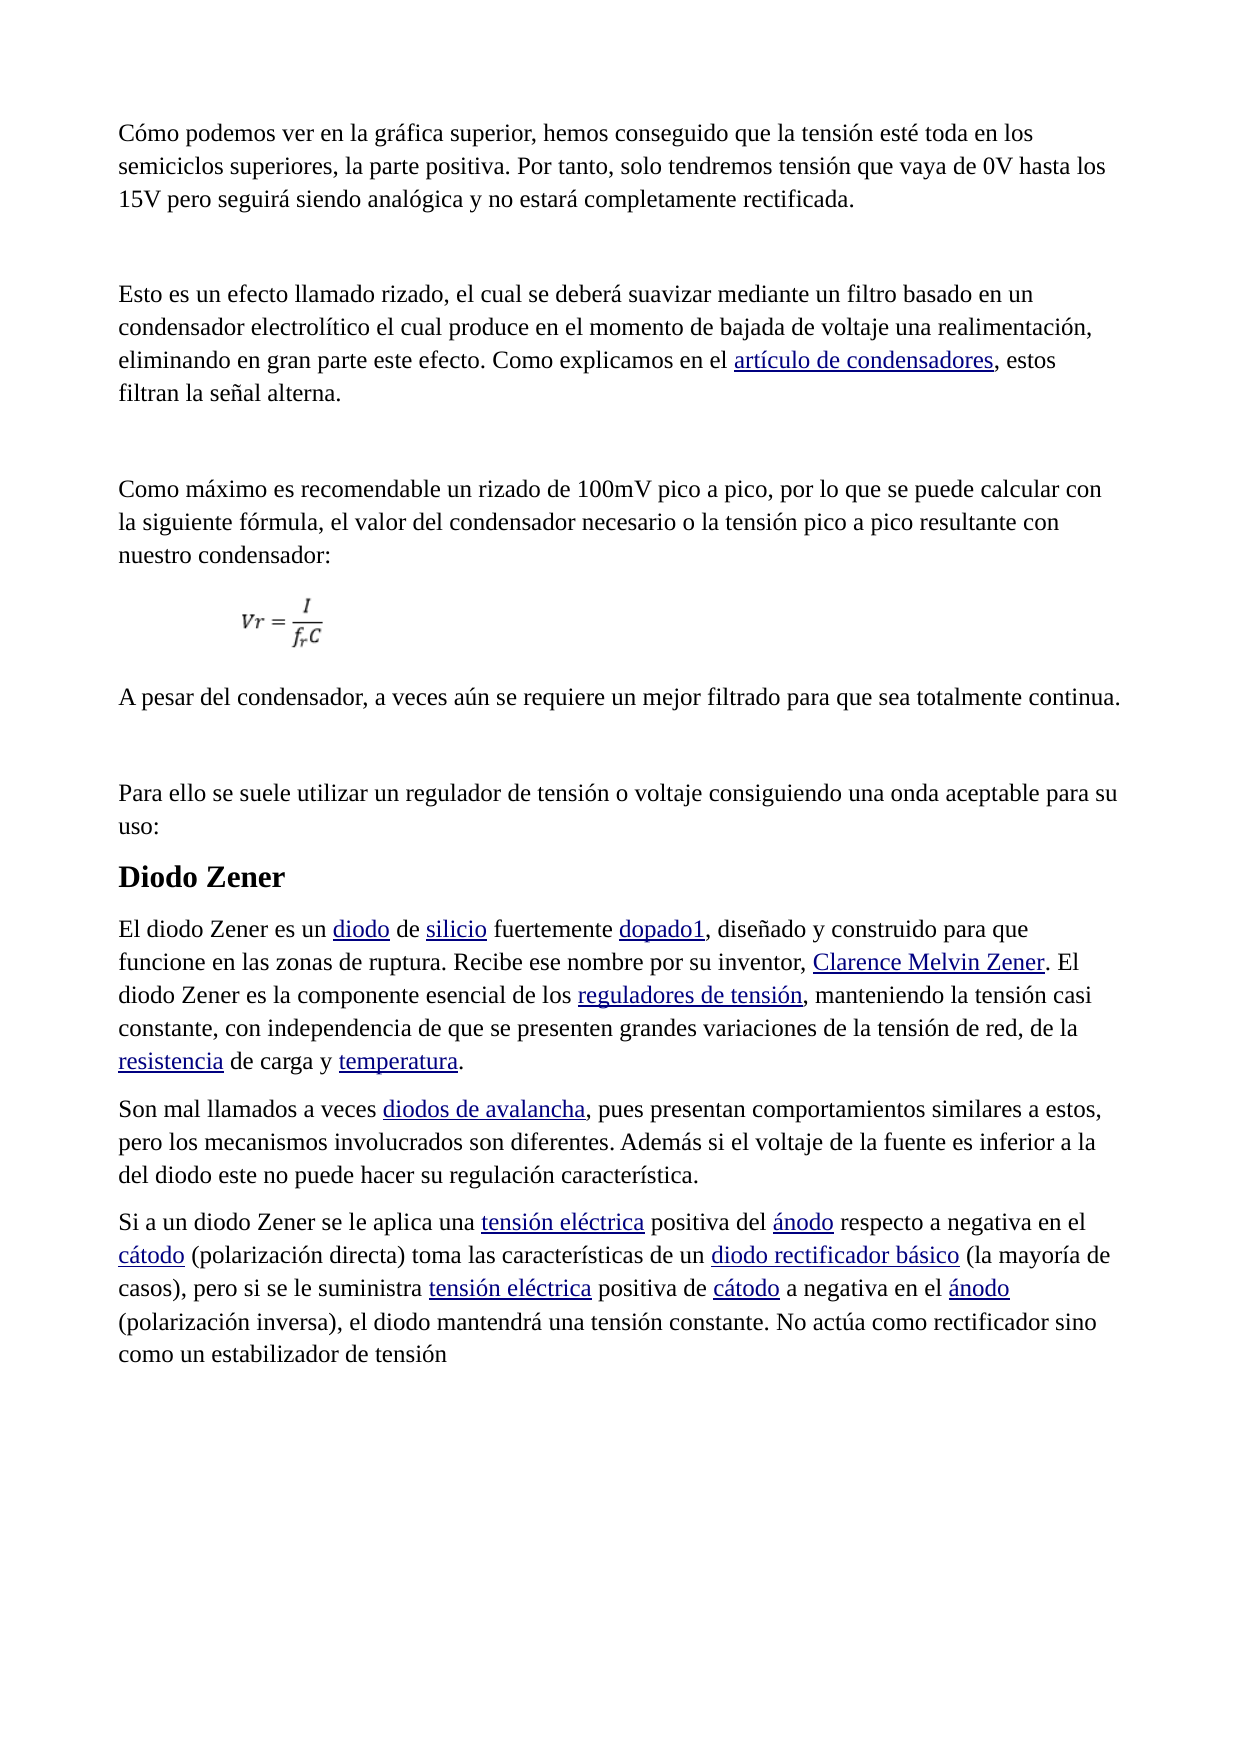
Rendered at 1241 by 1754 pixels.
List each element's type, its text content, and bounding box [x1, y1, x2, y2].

text Cómo podemos ver en la gráfica superior, hemos conseguido que la tensión esté toda en los semiciclos superiores, la parte positiva. Por tanto, solo tendremos tensión que vaya de 0V hasta los 15V pero seguirá siendo analógica y no estará completamente rectificada. [118, 118, 1122, 213]
picture [112, 578, 457, 670]
text Para ello se suele utilizar un regulador de tensión o voltaje consiguiendo una onda aceptable para su uso: [118, 778, 1122, 839]
text Si a un diodo Zener se le aplica una tensión eléctrica positiva del ánodo respecto a negativa en el cátodo (polarización directa) toma las características de un diodo rectificador básico (la mayoría de casos), pero si se le suministra tensión eléctrica positiva de cátodo a negativa en el ánodo (polarización inversa), el diodo mantendrá una tensión constante. No actúa como rectificador sino como un estabilizador de tensión [118, 1207, 1122, 1368]
text Diodo Zener [118, 858, 1122, 894]
text Como máximo es recomendable un rizado de 100mV pico a pico, por lo que se puede calcular con la siguiente fórmula, el valor del condensador necesario o la tensión pico a pico resultante con nuestro condensador: [118, 474, 1122, 568]
text A pesar del condensador, a veces aún se requiere un mejor filtrado para que sea totalmente continua. [118, 682, 1122, 711]
text Esto es un efecto llamado rizado, el cual se deberá suavizar mediante un filtro basado en un condensador electrolítico el cual produce en el momento de bajada de voltaje una realimentación, eliminando en gran parte este efecto. Como explicamos en el artículo de condensadores, estos filtran la señal alterna. [118, 279, 1122, 407]
text El diodo Zener es un diodo de silicio fuertemente dopado1​, diseñado y construido para que funcione en las zonas de ruptura. Recibe ese nombre por su inventor, Clarence Melvin Zener. El diodo Zener es la componente esencial de los reguladores de tensión, manteniendo la tensión casi constante, con independencia de que se presenten grandes variaciones de la tensión de red, de la resistencia de carga y temperatura. [118, 914, 1122, 1075]
text Son mal llamados a veces diodos de avalancha, pues presentan comportamientos similares a estos, pero los mecanismos involucrados son diferentes. Además si el voltaje de la fuente es inferior a la del diodo este no puede hacer su regulación característica. [118, 1094, 1122, 1189]
